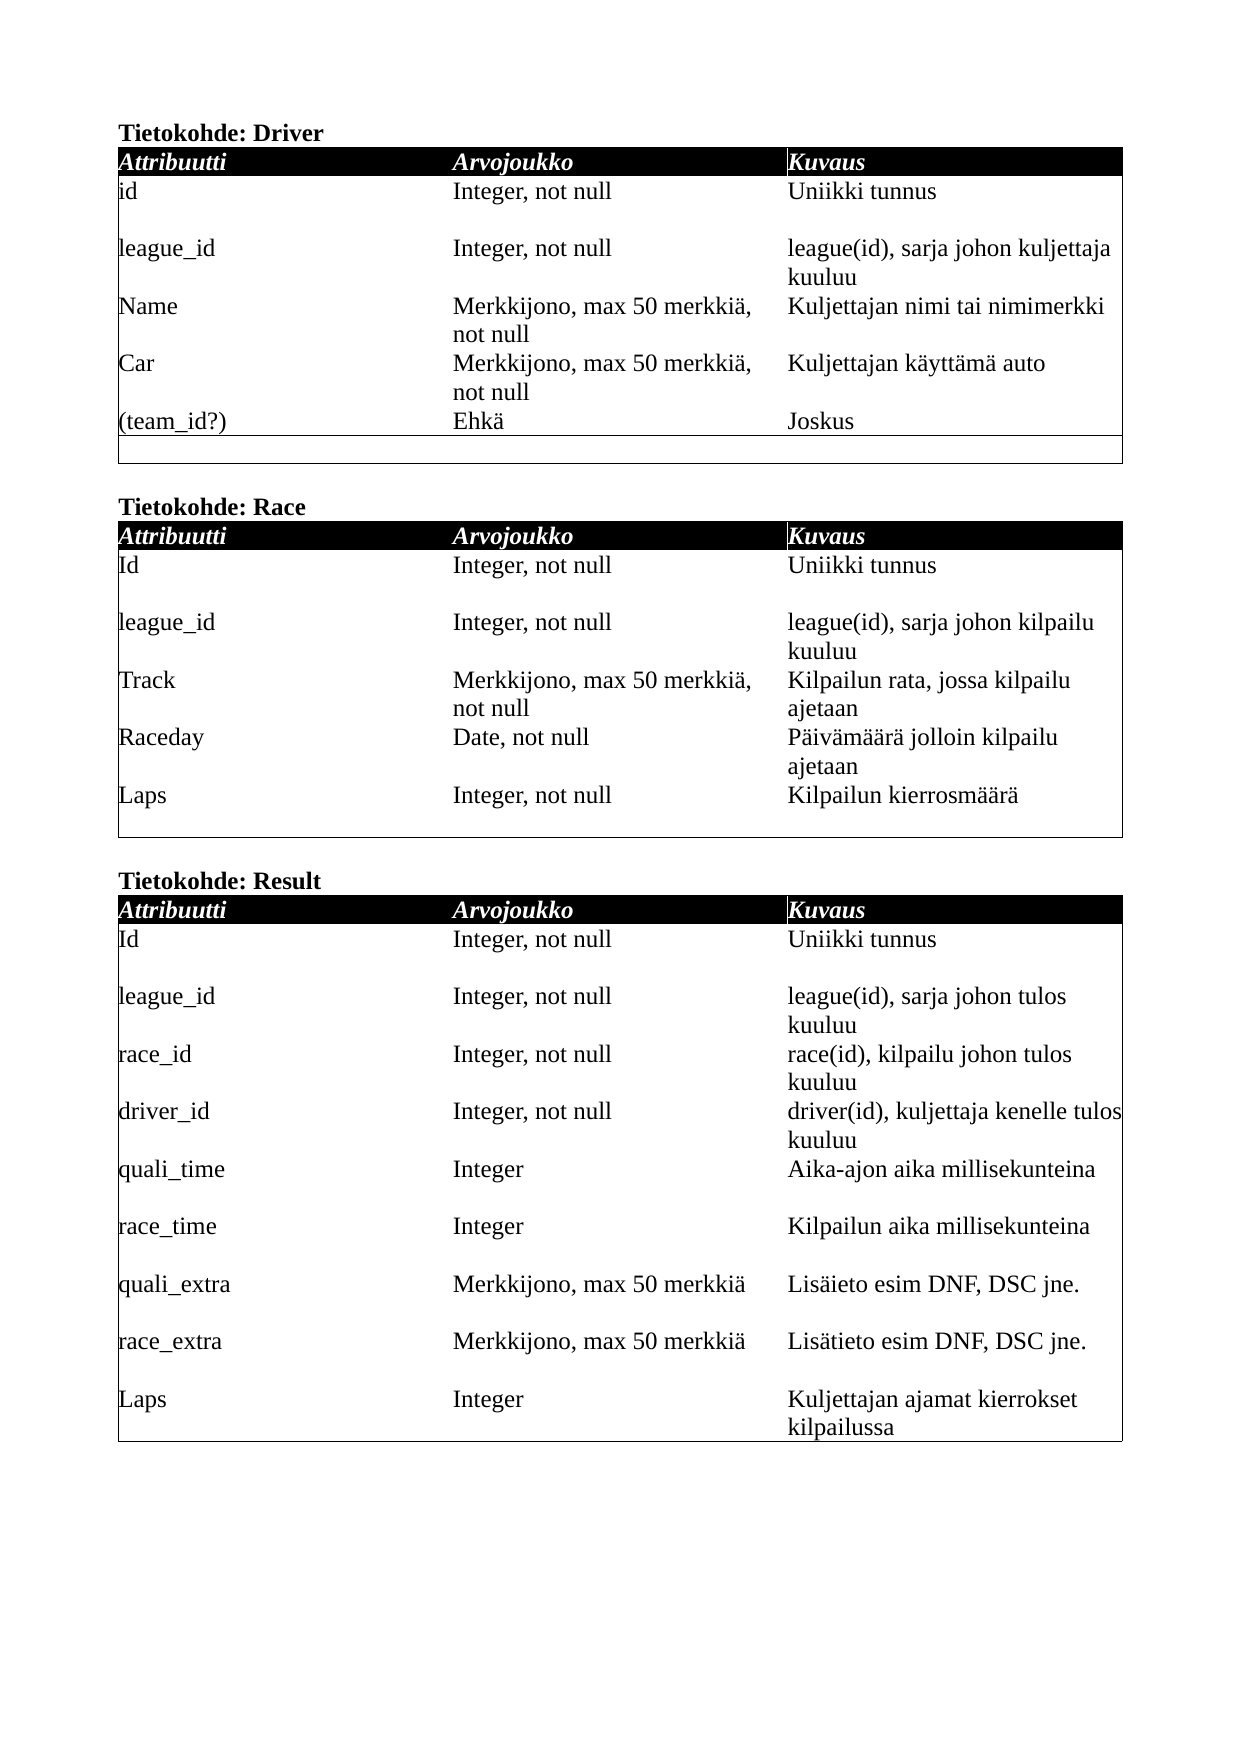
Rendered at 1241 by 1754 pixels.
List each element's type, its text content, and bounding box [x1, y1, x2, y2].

table_cell Päivämäärä jolloin kilpailu ajetaan [788, 722, 1122, 780]
table_header Attribuutti [119, 148, 453, 176]
table_cell driver_id [119, 1096, 453, 1154]
table_header Attribuutti [119, 896, 453, 924]
table_cell Integer, not null [453, 924, 787, 981]
table_cell Joskus [788, 406, 1122, 434]
table_cell Merkkijono, max 50 merkkiä, not null [453, 291, 787, 348]
table_cell [453, 436, 787, 463]
table_cell race_id [119, 1039, 453, 1096]
table_cell Merkkijono, max 50 merkkiä, not null [453, 348, 787, 406]
table_cell race_time [119, 1211, 453, 1269]
table_cell Kuljettajan käyttämä auto [788, 348, 1122, 406]
table_cell Name [119, 291, 453, 348]
table_header Kuvaus [788, 896, 1122, 924]
table_cell Integer, not null [453, 550, 787, 607]
table_header Arvojoukko [453, 148, 787, 176]
table_cell Lisätieto esim DNF, DSC jne. [788, 1326, 1122, 1384]
table_cell [788, 436, 1122, 463]
text Tietokohde: Result [118, 866, 1122, 895]
table_header Kuvaus [788, 148, 1122, 176]
table_cell Integer, not null [453, 233, 787, 291]
table_cell Kuljettajan ajamat kierrokset kilpailussa [788, 1384, 1122, 1441]
table_cell Date, not null [453, 722, 787, 780]
table_cell Integer, not null [453, 1039, 787, 1096]
table_cell Uniikki tunnus [788, 924, 1122, 981]
table_header Attribuutti [119, 522, 453, 550]
table_cell Id [119, 550, 453, 607]
table_cell (team_id?) [119, 406, 453, 434]
table_cell Integer, not null [453, 1096, 787, 1154]
table_cell [119, 436, 453, 463]
table_cell Id [119, 924, 453, 981]
table_header Arvojoukko [453, 522, 787, 550]
table_cell Lisäieto esim DNF, DSC jne. [788, 1269, 1122, 1326]
table_cell driver(id), kuljettaja kenelle tulos kuuluu [788, 1096, 1122, 1154]
table_cell Track [119, 665, 453, 722]
table_cell Integer, not null [453, 780, 787, 837]
table_cell Uniikki tunnus [788, 550, 1122, 607]
table_cell Uniikki tunnus [788, 176, 1122, 233]
table_cell Merkkijono, max 50 merkkiä, not null [453, 665, 787, 722]
table_cell Kuljettajan nimi tai nimimerkki [788, 291, 1122, 348]
table_cell league_id [119, 233, 453, 291]
table_header Kuvaus [788, 522, 1122, 550]
table_cell Ehkä [453, 406, 787, 434]
table_cell Integer, not null [453, 607, 787, 665]
table_cell league_id [119, 607, 453, 665]
table_cell Kilpailun rata, jossa kilpailu ajetaan [788, 665, 1122, 722]
table_cell Laps [119, 1384, 453, 1441]
table_cell Integer [453, 1384, 787, 1441]
table_cell Integer, not null [453, 176, 787, 233]
table_cell Integer [453, 1211, 787, 1269]
table_cell Raceday [119, 722, 453, 780]
table_cell league(id), sarja johon kuljettaja kuuluu [788, 233, 1122, 291]
table_header Arvojoukko [453, 896, 787, 924]
table_cell race(id), kilpailu johon tulos kuuluu [788, 1039, 1122, 1096]
text Tietokohde: Driver [118, 118, 1122, 147]
table_cell race_extra [119, 1326, 453, 1384]
table_cell league_id [119, 981, 453, 1039]
table_cell Car [119, 348, 453, 406]
table_cell Integer, not null [453, 981, 787, 1039]
table_cell Kilpailun aika millisekunteina [788, 1211, 1122, 1269]
table_cell Merkkijono, max 50 merkkiä [453, 1326, 787, 1384]
table_cell Integer [453, 1154, 787, 1211]
table_cell Kilpailun kierrosmäärä [788, 780, 1122, 837]
table_cell quali_extra [119, 1269, 453, 1326]
table_cell Aika-ajon aika millisekunteina [788, 1154, 1122, 1211]
table_cell Merkkijono, max 50 merkkiä [453, 1269, 787, 1326]
table_cell quali_time [119, 1154, 453, 1211]
table_cell league(id), sarja johon kilpailu kuuluu [788, 607, 1122, 665]
table_cell Laps [119, 780, 453, 837]
text Tietokohde: Race [118, 492, 1122, 521]
table_cell league(id), sarja johon tulos kuuluu [788, 981, 1122, 1039]
table_cell id [119, 176, 453, 233]
